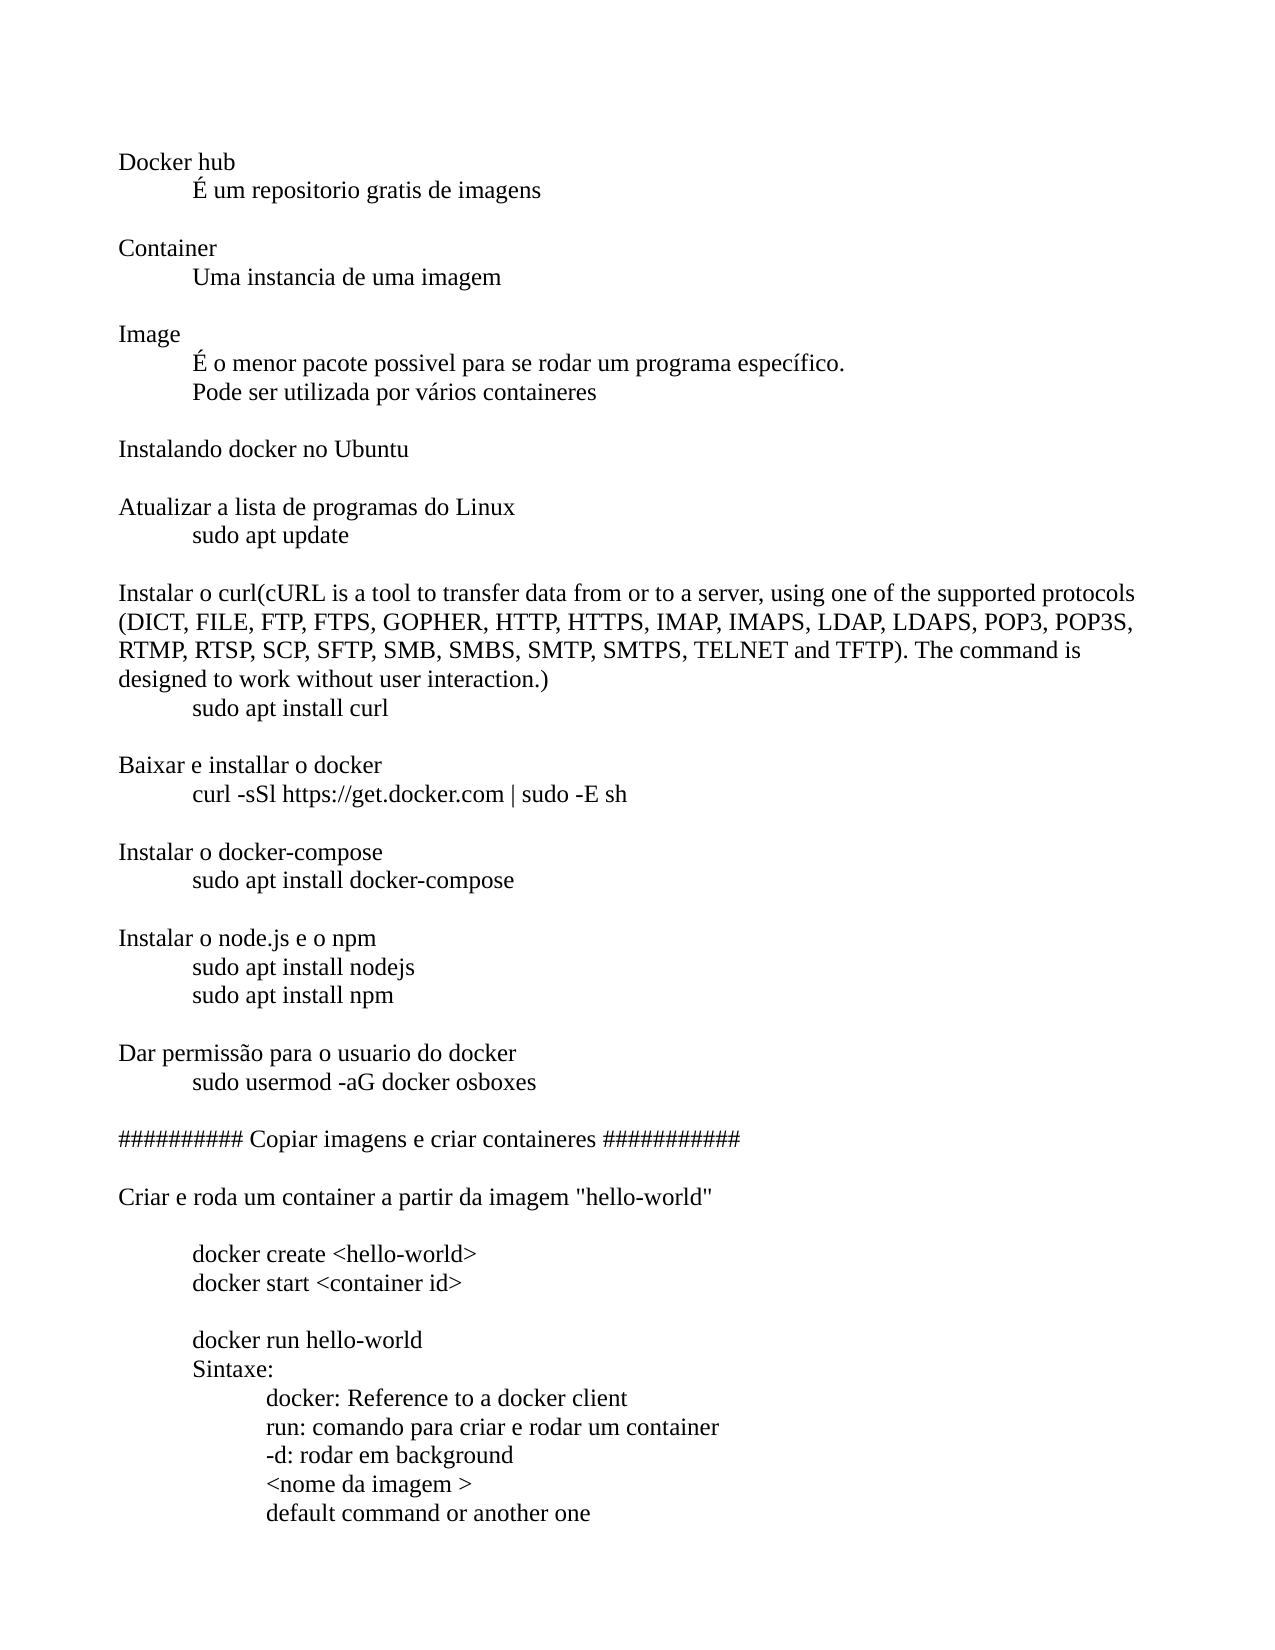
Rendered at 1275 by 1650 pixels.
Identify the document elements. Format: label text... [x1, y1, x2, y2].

text sudo apt install nodejs [118, 952, 1157, 981]
text docker run hello-world [118, 1326, 1157, 1354]
text run: comando para criar e rodar um container [118, 1412, 1157, 1441]
text Instalar o docker-compose [118, 837, 1157, 866]
text Pode ser utilizada por vários containeres [118, 377, 1157, 406]
text Sintaxe: [118, 1354, 1157, 1383]
text sudo apt install curl [118, 693, 1157, 722]
text <nome da imagem > [118, 1469, 1157, 1498]
text docker create <hello-world> [118, 1239, 1157, 1268]
text Docker hub [118, 147, 1157, 176]
text É o menor pacote possivel para se rodar um programa específico. [118, 348, 1157, 377]
text docker start <container id> [118, 1268, 1157, 1297]
text Atualizar a lista de programas do Linux [118, 492, 1157, 521]
text Instalar o node.js e o npm [118, 923, 1157, 952]
text É um repositorio gratis de imagens [118, 176, 1157, 204]
text sudo apt install npm [118, 981, 1157, 1009]
text Container [118, 233, 1157, 262]
text -d: rodar em background [118, 1441, 1157, 1469]
text sudo usermod -aG docker osboxes [118, 1067, 1157, 1096]
text Criar e roda um container a partir da imagem "hello-world" [118, 1182, 1157, 1211]
text Instalar o curl(cURL is a tool to transfer data from or to a server, using one of the supported protocols (DICT, FILE, FTP, FTPS, GOPHER, HTTP, HTTPS, IMAP, IMAPS, LDAP, LDAPS, POP3, POP3S, RTMP, RTSP, SCP, SFTP, SMB, SMBS, SMTP, SMTPS, TELNET and TFTP). The command is designed to work without user interaction.) [118, 578, 1157, 693]
text sudo apt update [118, 521, 1157, 549]
text default command or another one [118, 1498, 1157, 1527]
text ########## Copiar imagens e criar containeres ########### [118, 1124, 1157, 1153]
text Baixar e installar o docker [118, 751, 1157, 779]
text Uma instancia de uma imagem [118, 262, 1157, 291]
text sudo apt install docker-compose [118, 866, 1157, 894]
text curl -sSl https://get.docker.com | sudo -E sh [118, 779, 1157, 808]
text Dar permissão para o usuario do docker [118, 1038, 1157, 1067]
text docker: Reference to a docker client [118, 1383, 1157, 1412]
text Image [118, 319, 1157, 348]
text Instalando docker no Ubuntu [118, 434, 1157, 463]
